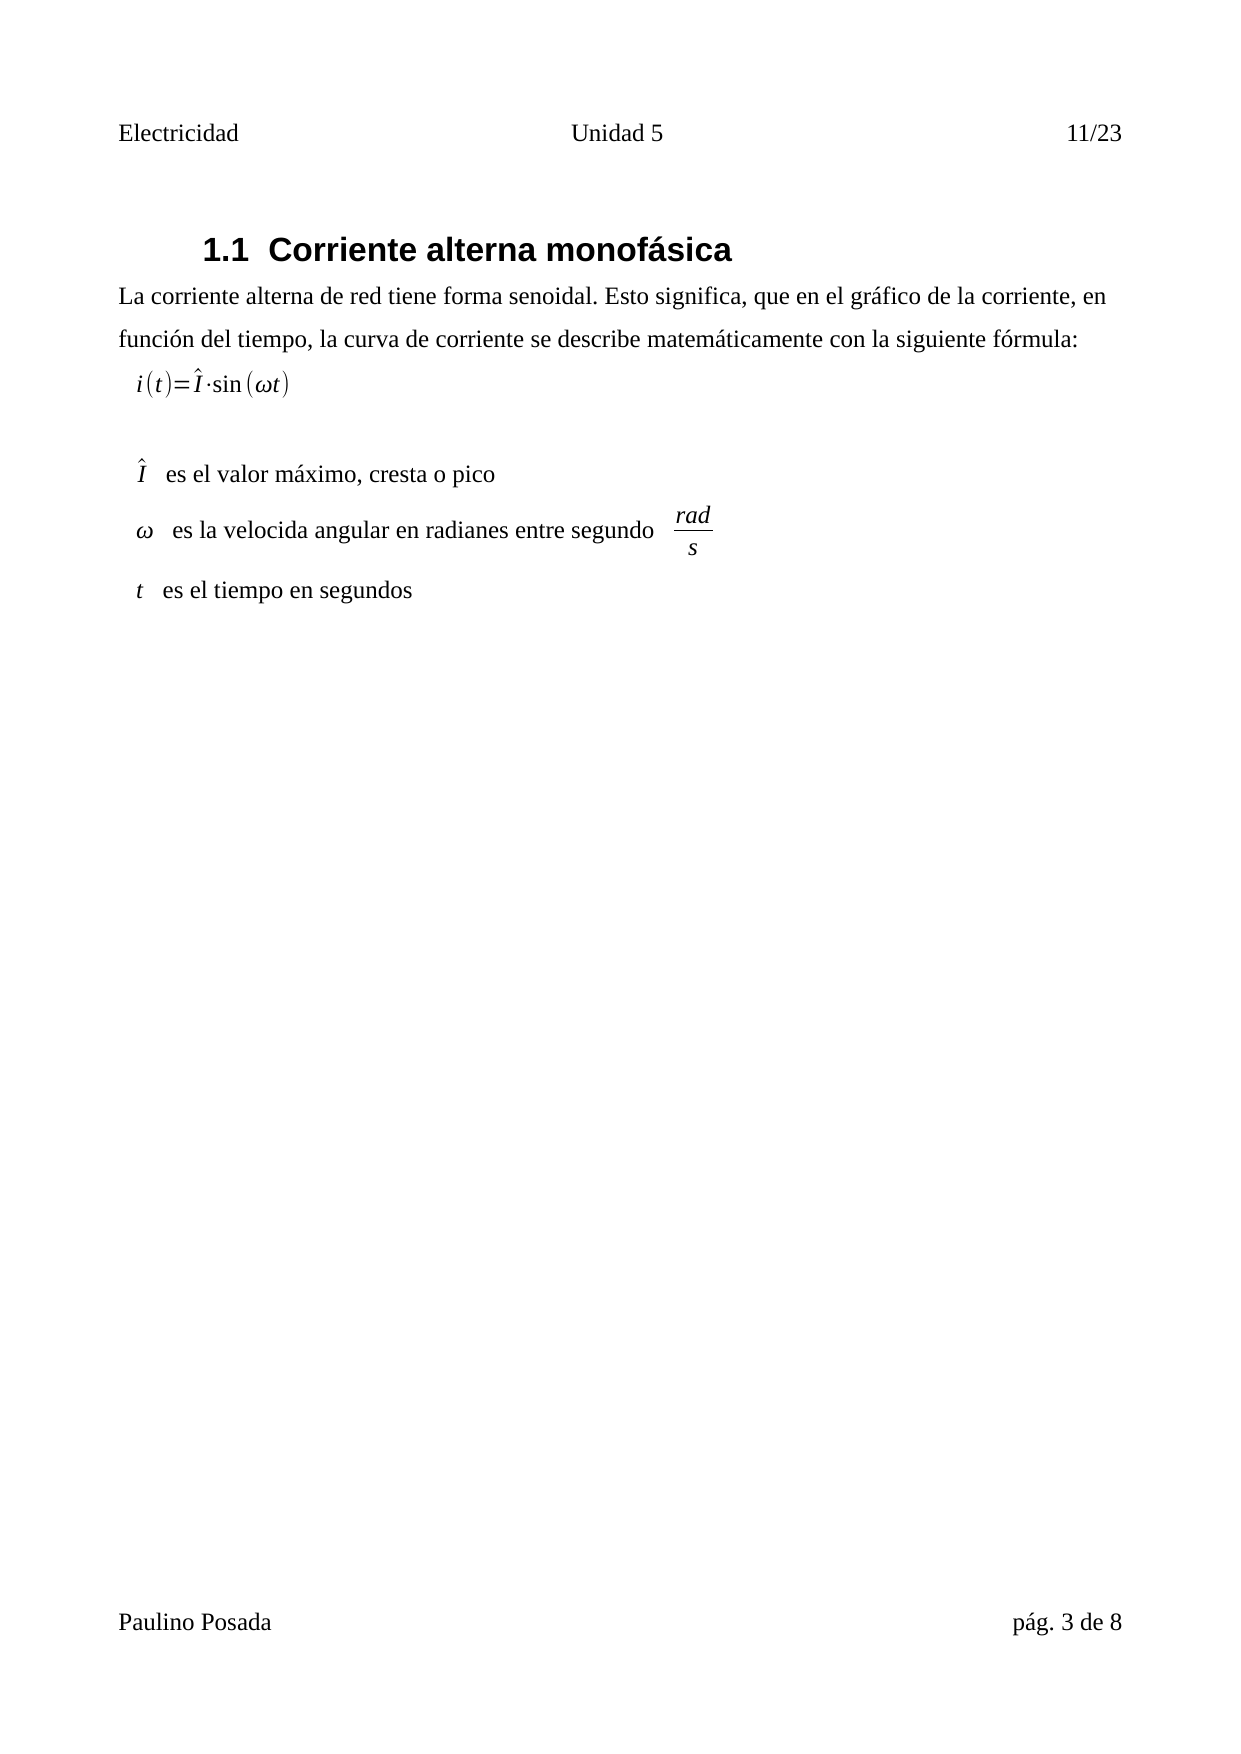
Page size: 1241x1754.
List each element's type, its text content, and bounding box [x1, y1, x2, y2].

text es la velocida angular en radianes entre segundo [118, 502, 1122, 561]
text es el valor máximo, cresta o pico [118, 457, 1122, 487]
text La corriente alterna de red tiene forma senoidal. Esto significa, que en el gráfico de la corriente, en función del tiempo, la curva de corriente se describe matemáticamente con la siguiente fórmula: [118, 281, 1122, 353]
subtitle Corriente alterna monofásica [193, 230, 1122, 269]
text es el tiempo en segundos [118, 575, 1122, 604]
